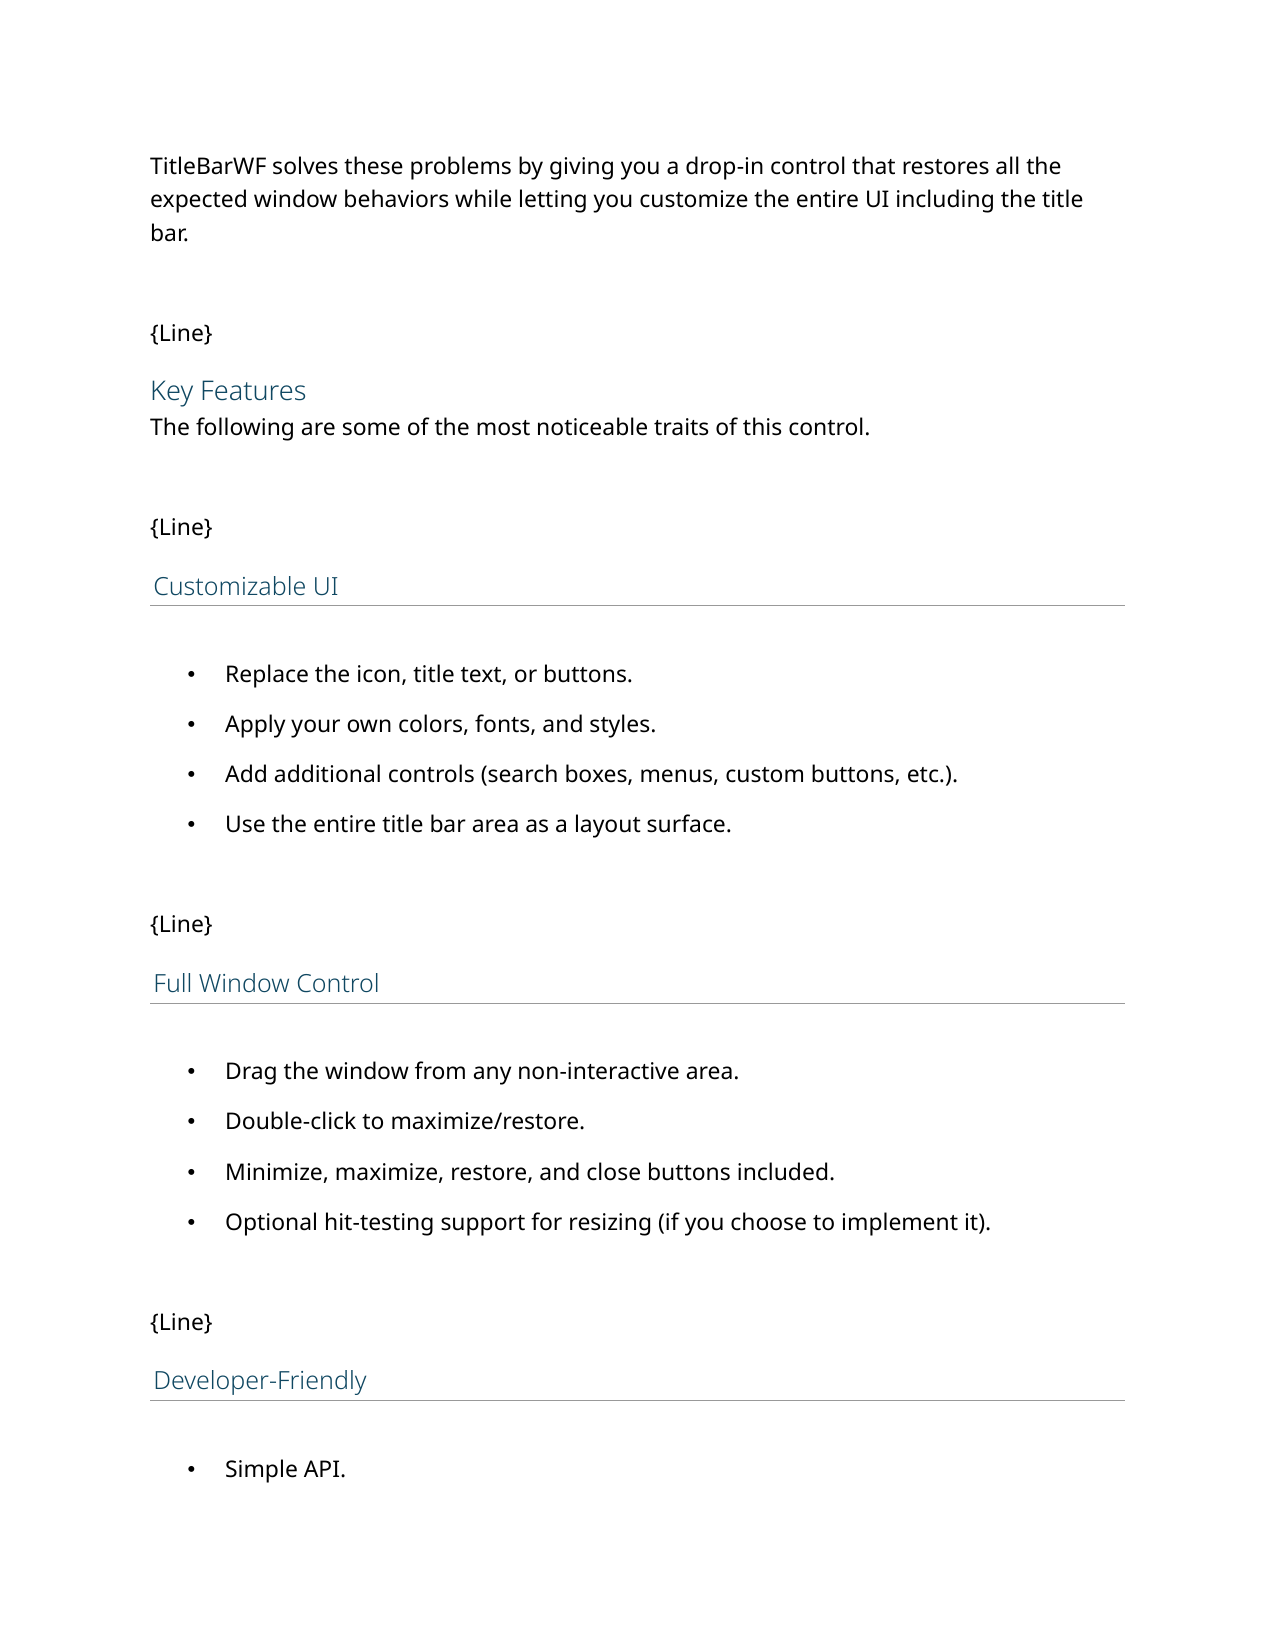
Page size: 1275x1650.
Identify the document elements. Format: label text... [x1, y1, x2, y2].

list Optional hit‑testing support for resizing (if you choose to implement it). [187, 1206, 1125, 1237]
text {Line} [150, 511, 1125, 542]
subtitle Customizable UI [150, 565, 1125, 605]
text The following are some of the most noticeable traits of this control. [150, 411, 1125, 442]
list Use the entire title bar area as a layout surface. [187, 808, 1125, 839]
list Drag the window from any non-interactive area. [187, 1055, 1125, 1086]
subtitle Full Window Control [150, 963, 1125, 1003]
list Minimize, maximize, restore, and close buttons included. [187, 1155, 1125, 1187]
list Double‑click to maximize/restore. [187, 1105, 1125, 1137]
text {Line} [150, 1306, 1125, 1337]
subtitle Developer-Friendly [150, 1360, 1125, 1400]
list Replace the icon, title text, or buttons. [187, 658, 1125, 689]
text {Line} [150, 908, 1125, 939]
list Simple API. [187, 1453, 1125, 1484]
subtitle Key Features [150, 371, 1125, 408]
list Apply your own colors, fonts, and styles. [187, 708, 1125, 739]
text TitleBarWF solves these problems by giving you a drop‑in control that restores all the expected window behaviors while letting you customize the entire UI including the title bar. [150, 150, 1125, 248]
list Add additional controls (search boxes, menus, custom buttons, etc.). [187, 758, 1125, 789]
text {Line} [150, 317, 1125, 348]
